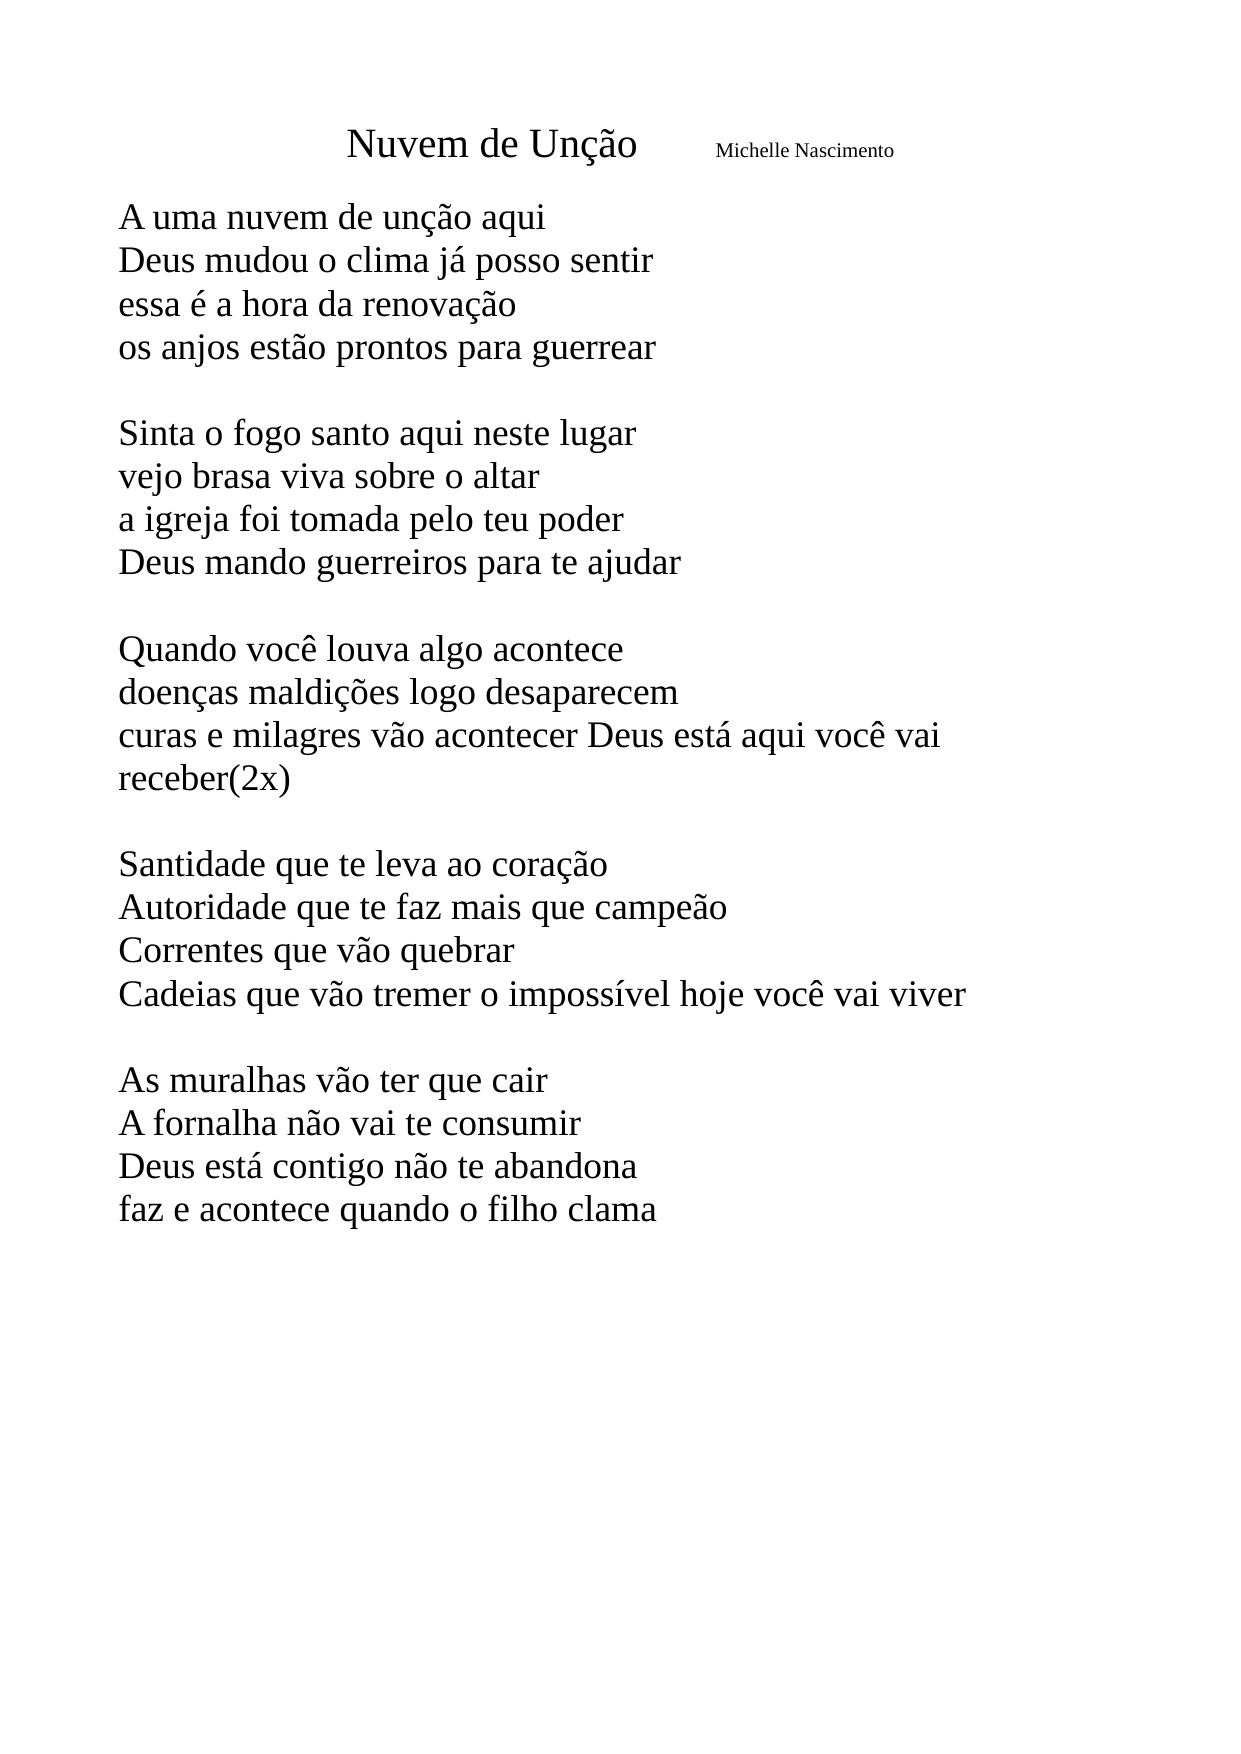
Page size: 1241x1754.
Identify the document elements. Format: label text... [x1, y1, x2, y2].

text Correntes que vão quebrar [118, 928, 1122, 971]
text A fornalha não vai te consumir [118, 1100, 1122, 1143]
text faz e acontece quando o filho clama [118, 1187, 1122, 1230]
text Santidade que te leva ao coração [118, 842, 1122, 885]
text essa é a hora da renovação [118, 281, 1122, 324]
text a igreja foi tomada pelo teu poder [118, 497, 1122, 540]
text os anjos estão prontos para guerrear [118, 324, 1122, 367]
text vejo brasa viva sobre o altar [118, 453, 1122, 497]
text curas e milagres vão acontecer Deus está aqui você vai receber(2x) [118, 712, 1122, 798]
text Deus mudou o clima já posso sentir [118, 238, 1122, 281]
text Deus mando guerreiros para te ajudar [118, 540, 1122, 583]
text Nuvem de Unção Michelle Nascimento [118, 118, 1122, 166]
text Autoridade que te faz mais que campeão [118, 885, 1122, 928]
text Sinta o fogo santo aqui neste lugar [118, 410, 1122, 453]
text Quando você louva algo acontece [118, 626, 1122, 669]
text A uma nuvem de unção aqui [118, 195, 1122, 238]
text Cadeias que vão tremer o impossível hoje você vai viver [118, 971, 1122, 1014]
text doenças maldições logo desaparecem [118, 669, 1122, 712]
text As muralhas vão ter que cair [118, 1057, 1122, 1100]
text Deus está contigo não te abandona [118, 1143, 1122, 1187]
